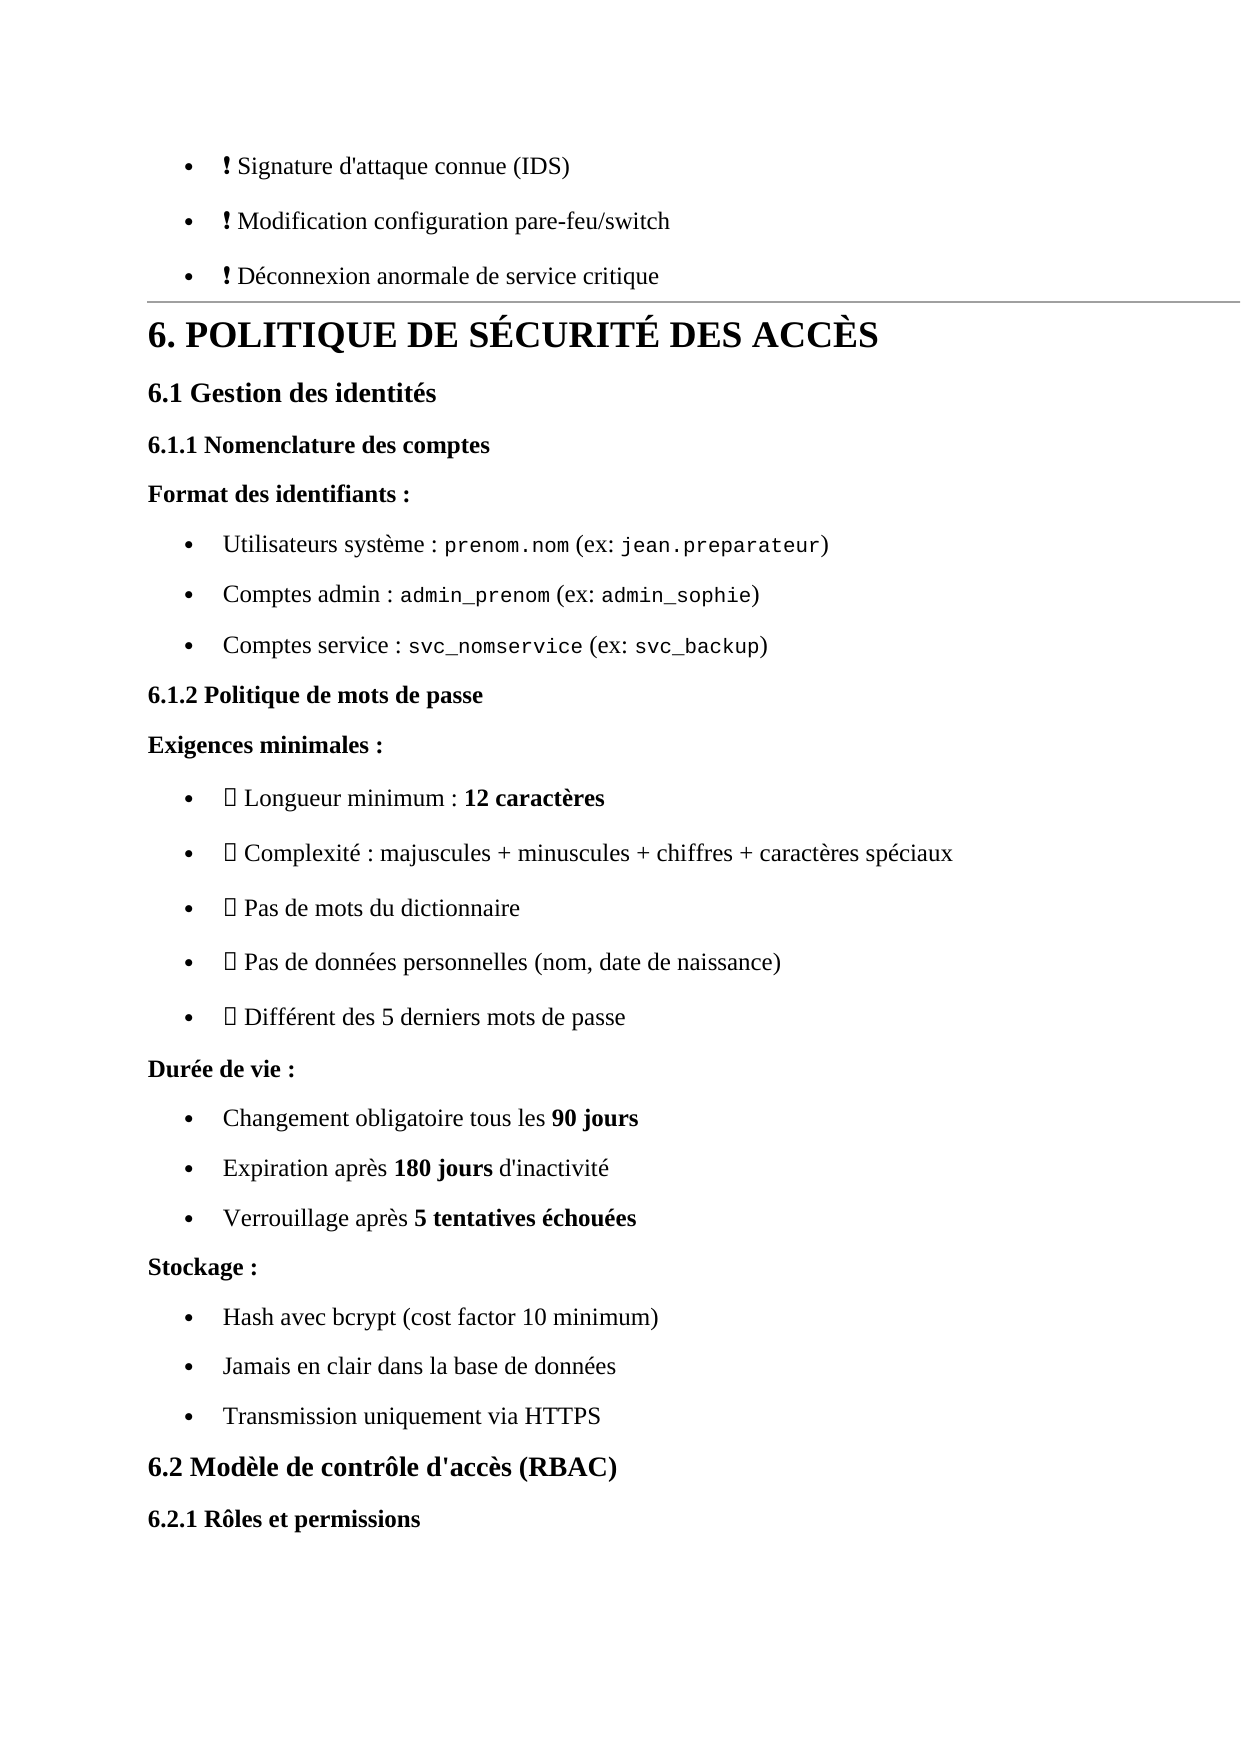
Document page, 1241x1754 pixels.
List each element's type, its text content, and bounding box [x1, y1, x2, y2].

list Comptes service : svc_nomservice (ex: svc_backup) [185, 630, 1093, 659]
list ✅ Pas de mots du dictionnaire [185, 889, 1093, 923]
text Durée de vie : [148, 1054, 1093, 1083]
subtitle 6.1 Gestion des identités [148, 377, 1093, 409]
list Hash avec bcrypt (cost factor 10 minimum) [185, 1302, 1093, 1331]
list Utilisateurs système : prenom.nom (ex: jean.preparateur) [185, 529, 1093, 558]
list ❗ Signature d'attaque connue (IDS) [185, 148, 1093, 182]
text Stockage : [148, 1252, 1093, 1281]
list Comptes admin : admin_prenom (ex: admin_sophie) [185, 579, 1093, 609]
list Verrouillage après 5 tentatives échouées [185, 1203, 1093, 1231]
list ❗ Déconnexion anormale de service critique [185, 257, 1093, 291]
list Expiration après 180 jours d'inactivité [185, 1153, 1093, 1182]
list Jamais en clair dans la base de données [185, 1351, 1093, 1380]
text Exigences minimales : [148, 730, 1093, 758]
list ✅ Pas de données personnelles (nom, date de naissance) [185, 944, 1093, 978]
subtitle 6.1.2 Politique de mots de passe [148, 680, 1093, 709]
subtitle 6. POLITIQUE DE SÉCURITÉ DES ACCÈS [148, 313, 1093, 356]
list ✅ Complexité : majuscules + minuscules + chiffres + caractères spéciaux [185, 834, 1093, 868]
subtitle 6.2 Modèle de contrôle d'accès (RBAC) [148, 1451, 1093, 1483]
list ✅ Différent des 5 derniers mots de passe [185, 999, 1093, 1033]
list Changement obligatoire tous les 90 jours [185, 1103, 1093, 1132]
subtitle 6.2.1 Rôles et permissions [148, 1504, 1093, 1532]
text Format des identifiants : [148, 479, 1093, 508]
list ❗ Modification configuration pare-feu/switch [185, 202, 1093, 237]
list Transmission uniquement via HTTPS [185, 1401, 1093, 1430]
list ✅ Longueur minimum : 12 caractères [185, 779, 1093, 813]
subtitle 6.1.1 Nomenclature des comptes [148, 430, 1093, 458]
